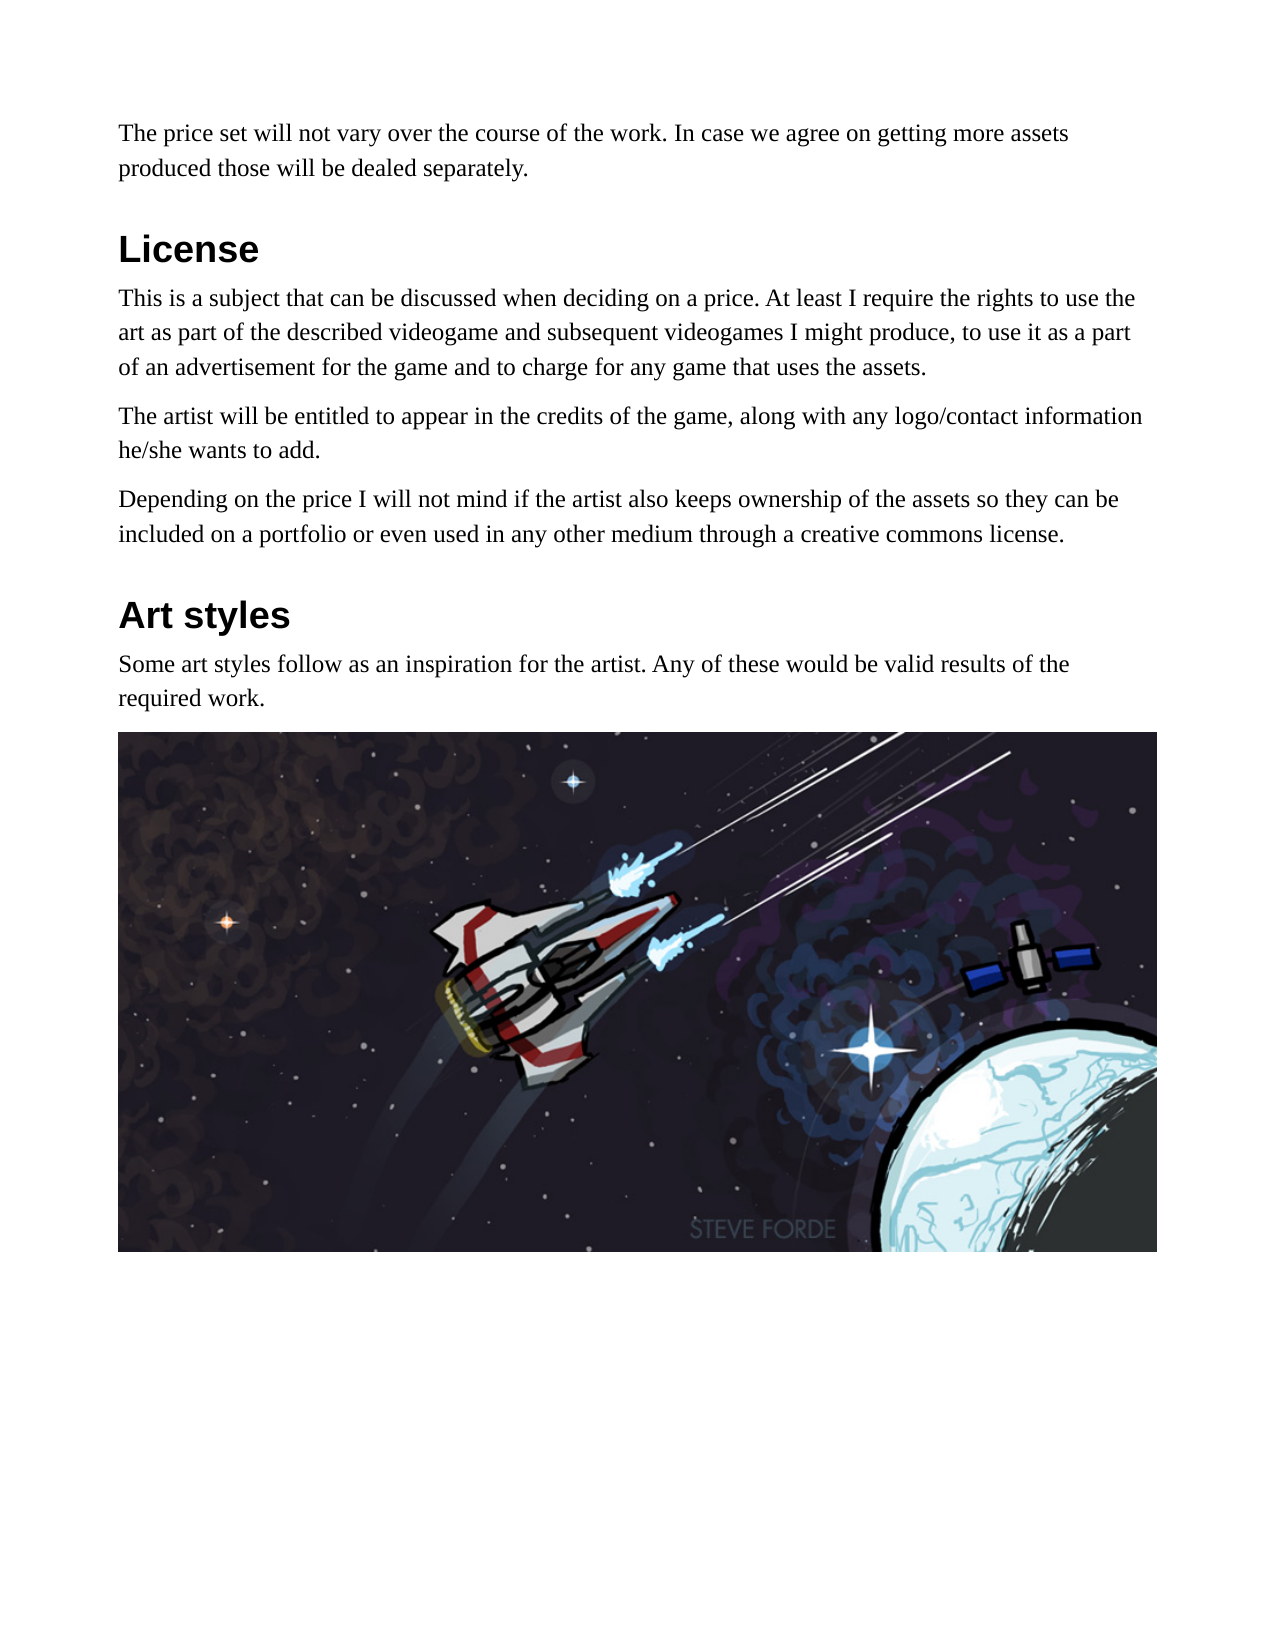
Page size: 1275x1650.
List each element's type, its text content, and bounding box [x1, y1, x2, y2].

text This is a subject that can be discussed when deciding on a price. At least I require the rights to use the art as part of the described videogame and subsequent videogames I might produce, to use it as a part of an advertisement for the game and to charge for any game that uses the assets. [118, 283, 1157, 381]
subtitle Art styles [118, 593, 1157, 637]
text The price set will not vary over the course of the work. In case we agree on getting more assets produced those will be dealed separately. [118, 118, 1157, 181]
text Depending on the price I will not mind if the artist also keeps ownership of the assets so they can be included on a portfolio or even used in any other medium through a creative commons license. [118, 484, 1157, 548]
subtitle License [118, 227, 1157, 270]
text Some art styles follow as an inspiration for the artist. Any of these would be valid results of the required work. [118, 649, 1157, 712]
text The artist will be entitled to appear in the credits of the game, along with any logo/contact information he/she wants to add. [118, 401, 1157, 464]
picture [118, 732, 1157, 1252]
